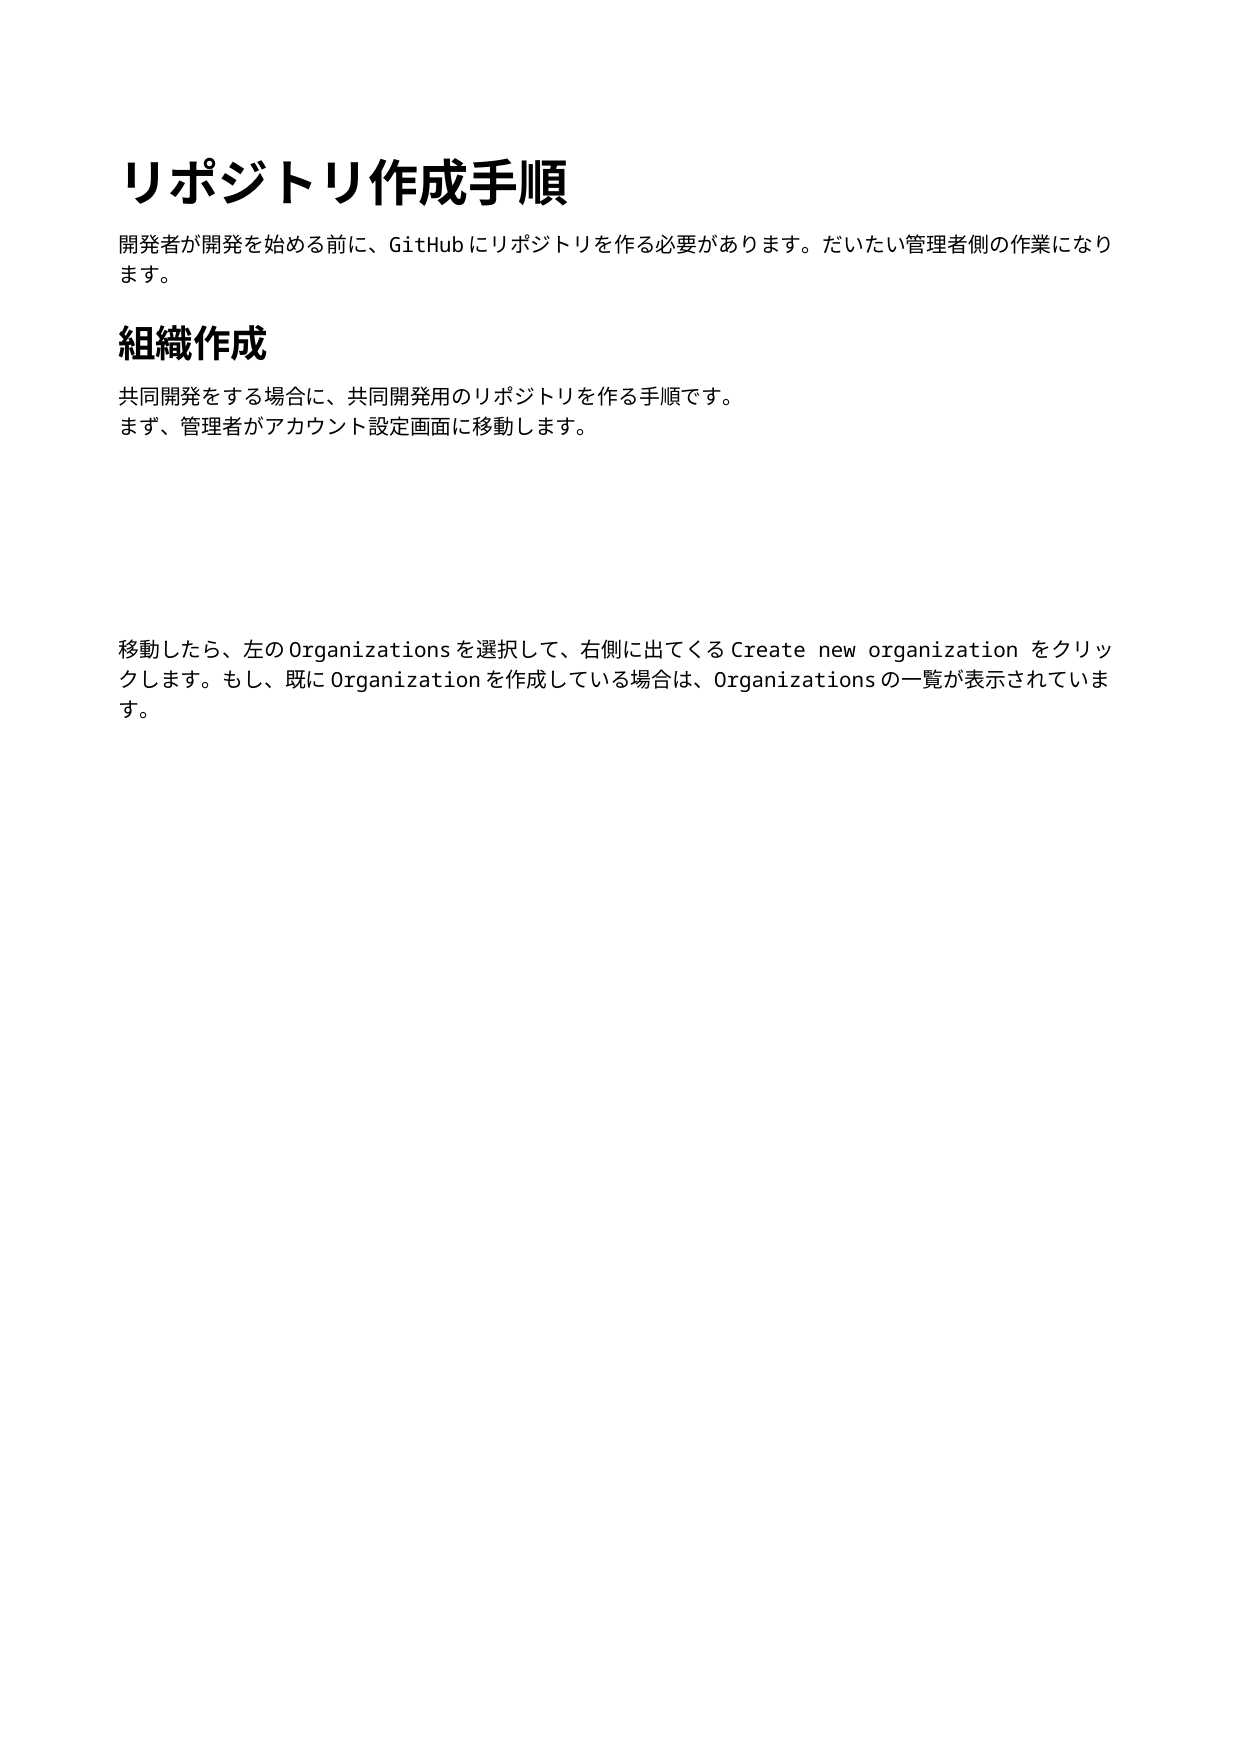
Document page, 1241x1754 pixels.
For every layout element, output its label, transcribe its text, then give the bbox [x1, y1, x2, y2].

subtitle リポジトリ作成手順 [118, 143, 1122, 216]
text 移動したら、左のOrganizationsを選択して、右側に出てくるCreate new organization をクリックします。もし、既にOrganizationを作成している場合は、Organizationsの一覧が表示されています。 [118, 441, 1122, 1429]
text 共同開発をする場合に、共同開発用のリポジトリを作る手順です。 まず、管理者がアカウント設定画面に移動します。 [118, 380, 1122, 441]
text 開発者が開発を始める前に、GitHubにリポジトリを作る必要があります。だいたい管理者側の作業になります。 [118, 228, 1122, 288]
subtitle 組織作成 [118, 313, 1122, 368]
